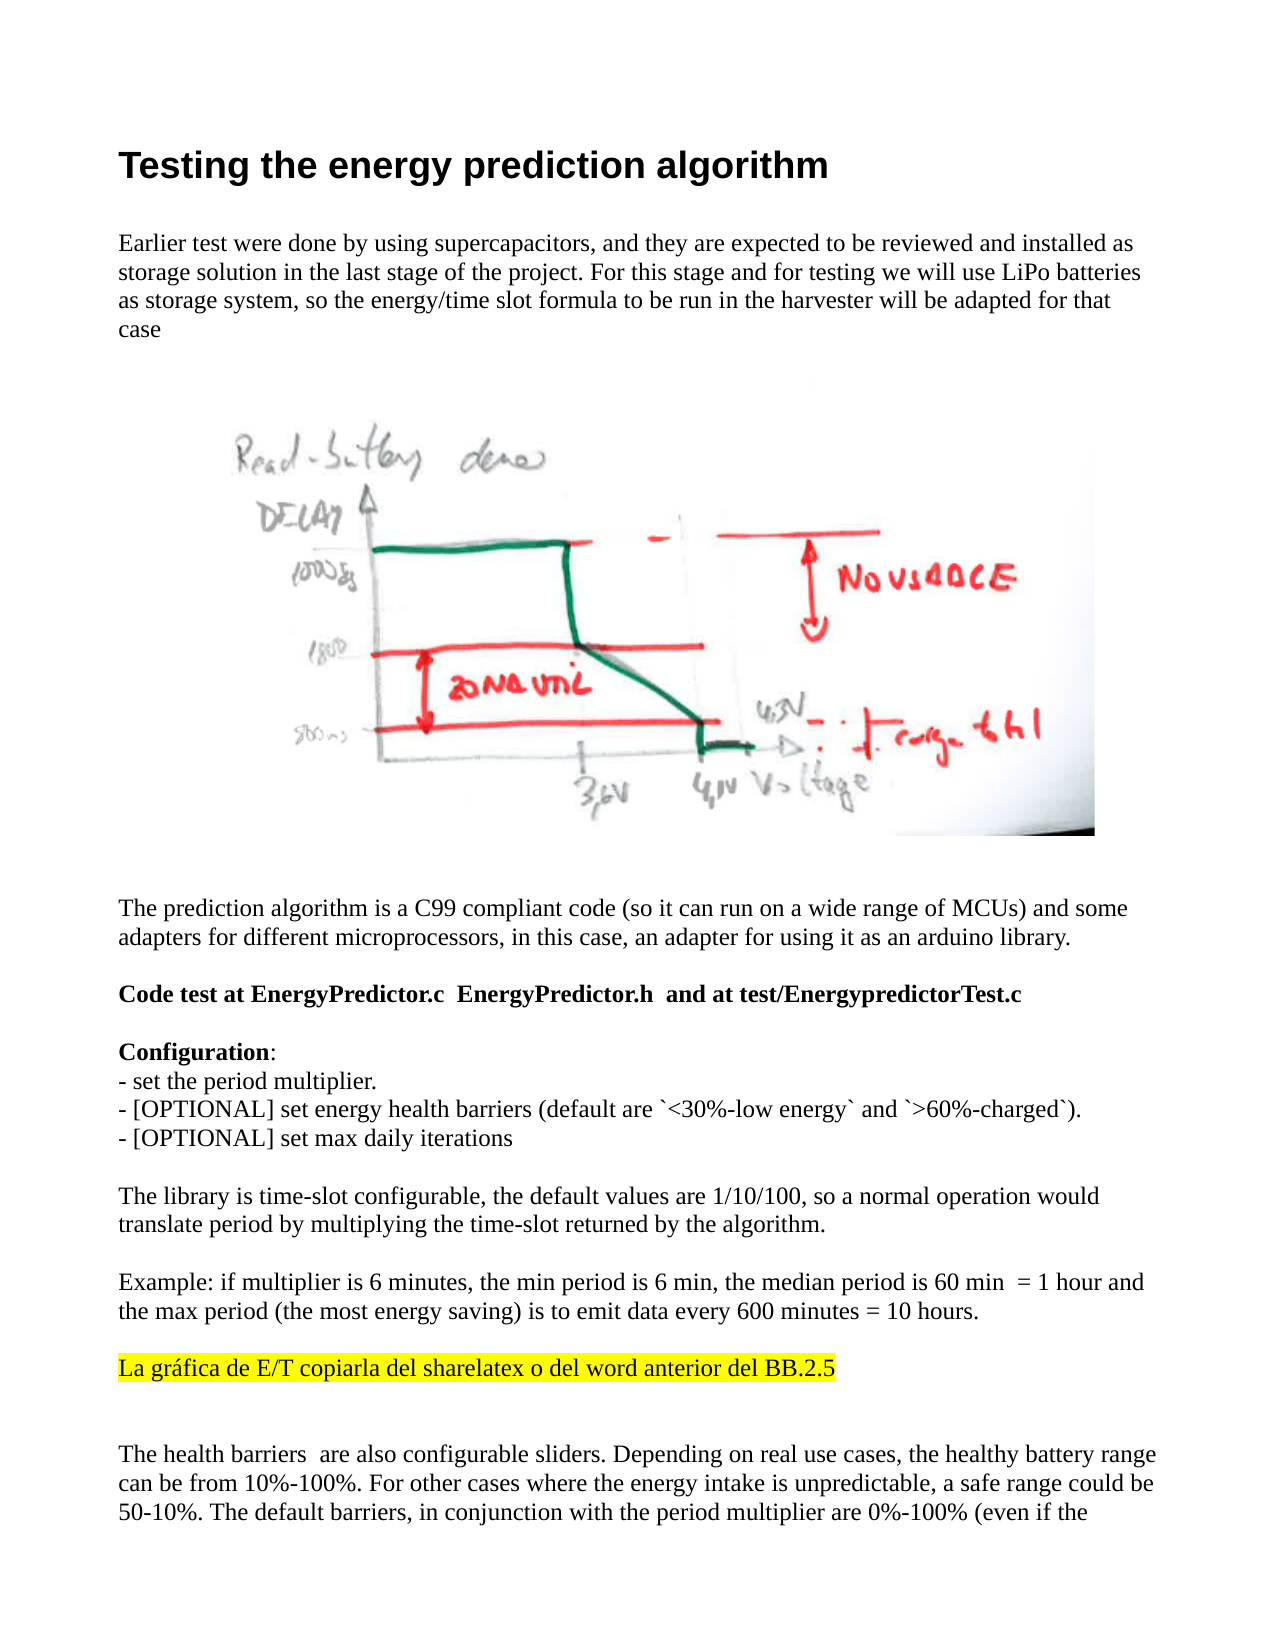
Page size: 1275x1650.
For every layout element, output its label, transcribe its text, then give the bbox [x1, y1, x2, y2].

text The prediction algorithm is a C99 compliant code (so it can run on a wide range of MCUs) and some adapters for different microprocessors, in this case, an adapter for using it as an arduino library. [118, 893, 1157, 951]
text Configuration: [118, 1037, 1157, 1066]
text Code test at EnergyPredictor.c EnergyPredictor.h and at test/EnergypredictorTest.c [118, 979, 1157, 1008]
text - set the period multiplier. [118, 1066, 1157, 1094]
text Earlier test were done by using supercapacitors, and they are expected to be reviewed and installed as storage solution in the last stage of the project. For this stage and for testing we will use LiPo batteries as storage system, so the energy/time slot formula to be run in the harvester will be adapted for that case [118, 228, 1157, 343]
text La gráfica de E/T copiarla del sharelatex o del word anterior del BB.2.5 [118, 1353, 1157, 1382]
text The health barriers are also configurable sliders. Depending on real use cases, the healthy battery range can be from 10%-100%. For other cases where the energy intake is unpredictable, a safe range could be 50-10%. The default barriers, in conjunction with the period multiplier are 0%-100% (even if the [118, 1439, 1157, 1526]
text Example: if multiplier is 6 minutes, the min period is 6 min, the median period is 60 min = 1 hour and the max period (the most energy saving) is to emit data every 600 minutes = 10 hours. [118, 1267, 1157, 1324]
subtitle Testing the energy prediction algorithm [118, 143, 1157, 187]
text - [OPTIONAL] set energy health barriers (default are `<30%-low energy` and `>60%-charged`). [118, 1094, 1157, 1123]
picture [180, 371, 1095, 836]
text The library is time-slot configurable, the default values are 1/10/100, so a normal operation would translate period by multiplying the time-slot returned by the algorithm. [118, 1181, 1157, 1238]
text - [OPTIONAL] set max daily iterations [118, 1123, 1157, 1152]
